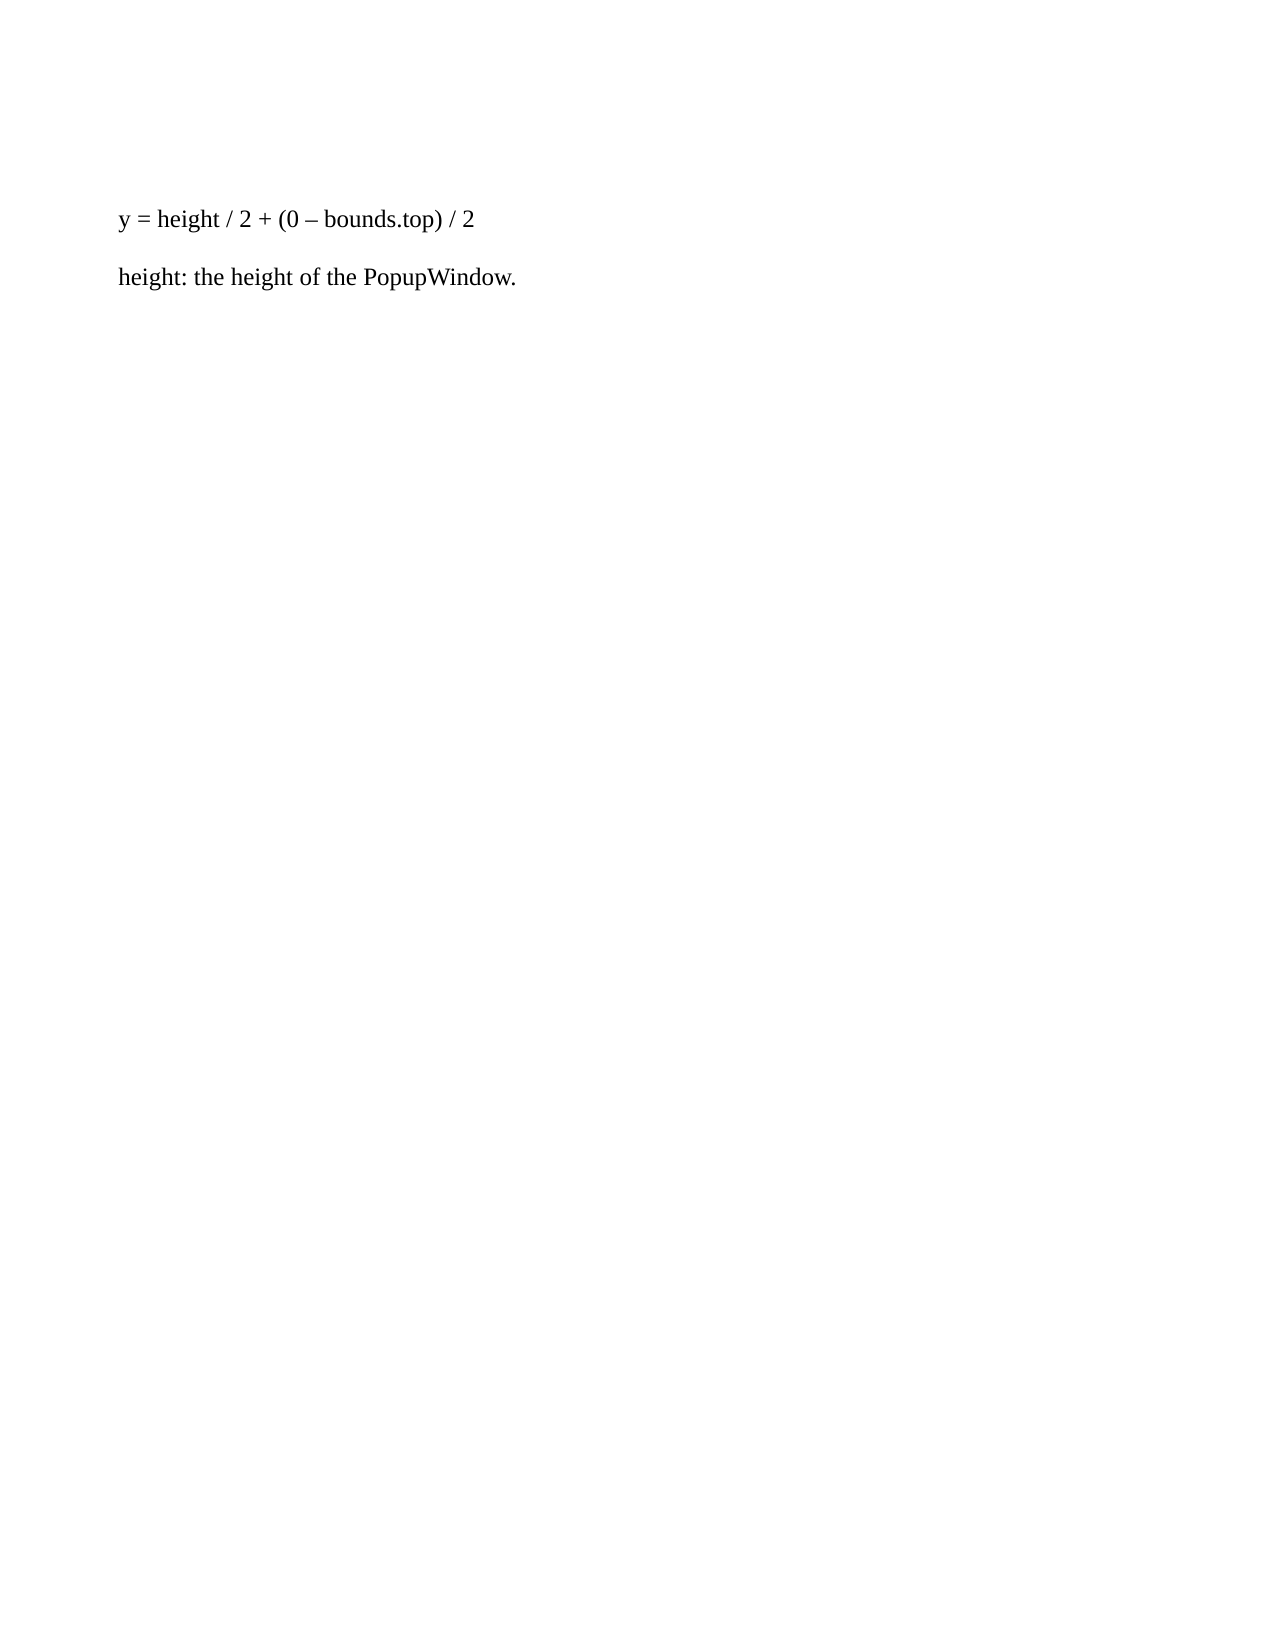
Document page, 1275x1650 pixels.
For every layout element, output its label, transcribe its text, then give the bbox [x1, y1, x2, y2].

text y = height / 2 + (0 – bounds.top) / 2 [118, 204, 1157, 233]
text height: the height of the PopupWindow. [118, 262, 1157, 291]
